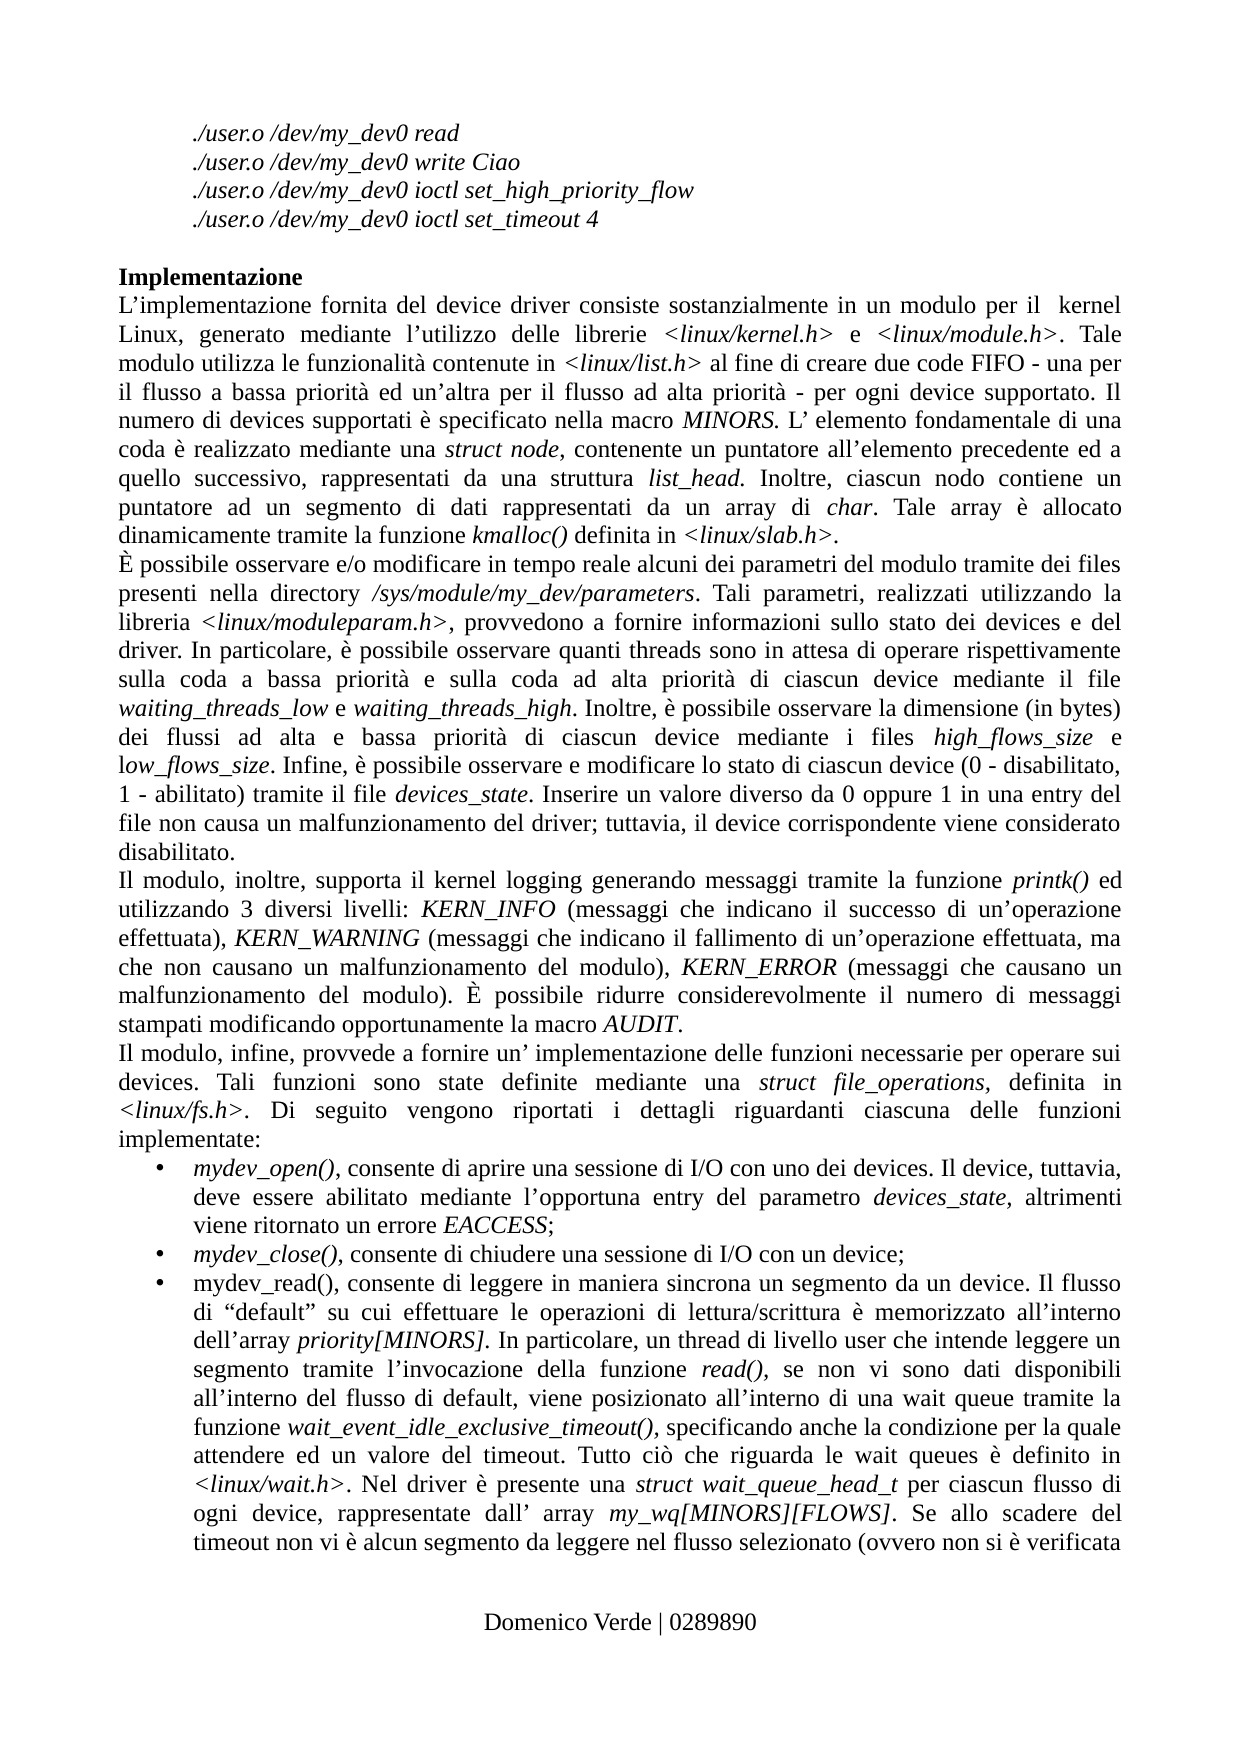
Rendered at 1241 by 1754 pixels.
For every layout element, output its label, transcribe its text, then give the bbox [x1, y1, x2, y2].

list mydev_close(), consente di chiudere una sessione di I/O con un device; [156, 1239, 1122, 1268]
list mydev_open(), consente di aprire una sessione di I/O con uno dei devices. Il device, tuttavia, deve essere abilitato mediante l’opportuna entry del parametro devices_state, altrimenti viene ritornato un errore EACCESS; [156, 1153, 1122, 1239]
text ./user.o /dev/my_dev0 write Ciao [118, 147, 1122, 176]
text ./user.o /dev/my_dev0 ioctl set_timeout 4 [118, 204, 1122, 233]
text ./user.o /dev/my_dev0 read [118, 118, 1122, 147]
list mydev_read(), consente di leggere in maniera sincrona un segmento da un device. Il flusso di “default” su cui effettuare le operazioni di lettura/scrittura è memorizzato all’interno dell’array priority[MINORS]. In particolare, un thread di livello user che intende leggere un segmento tramite l’invocazione della funzione read(), se non vi sono dati disponibili all’interno del flusso di default, viene posizionato all’interno di una wait queue tramite la funzione wait_event_idle_exclusive_timeout(), specificando anche la condizione per la quale attendere ed un valore del timeout. Tutto ciò che riguarda le wait queues è definito in <linux/wait.h>. Nel driver è presente una struct wait_queue_head_t per ciascun flusso di ogni device, rappresentate dall’ array my_wq[MINORS][FLOWS]. Se allo scadere del timeout non vi è alcun segmento da leggere nel flusso selezionato (ovvero non si è verificata [156, 1268, 1122, 1556]
text Il modulo, inoltre, supporta il kernel logging generando messaggi tramite la funzione printk() ed utilizzando 3 diversi livelli: KERN_INFO (messaggi che indicano il successo di un’operazione effettuata), KERN_WARNING (messaggi che indicano il fallimento di un’operazione effettuata, ma che non causano un malfunzionamento del modulo), KERN_ERROR (messaggi che causano un malfunzionamento del modulo). È possibile ridurre considerevolmente il numero di messaggi stampati modificando opportunamente la macro AUDIT. [118, 866, 1122, 1038]
text L’implementazione fornita del device driver consiste sostanzialmente in un modulo per il kernel Linux, generato mediante l’utilizzo delle librerie <linux/kernel.h> e <linux/module.h>. Tale modulo utilizza le funzionalità contenute in <linux/list.h> al fine di creare due code FIFO - una per il flusso a bassa priorità ed un’altra per il flusso ad alta priorità - per ogni device supportato. Il numero di devices supportati è specificato nella macro MINORS. L’ elemento fondamentale di una coda è realizzato mediante una struct node, contenente un puntatore all’elemento precedente ed a quello successivo, rappresentati da una struttura list_head. Inoltre, ciascun nodo contiene un puntatore ad un segmento di dati rappresentati da un array di char. Tale array è allocato dinamicamente tramite la funzione kmalloc() definita in <linux/slab.h>. [118, 291, 1122, 549]
text Il modulo, infine, provvede a fornire un’ implementazione delle funzioni necessarie per operare sui devices. Tali funzioni sono state definite mediante una struct file_operations, definita in <linux/fs.h>. Di seguito vengono riportati i dettagli riguardanti ciascuna delle funzioni implementate: [118, 1038, 1122, 1153]
text Implementazione [118, 262, 1122, 291]
text ./user.o /dev/my_dev0 ioctl set_high_priority_flow [118, 176, 1122, 204]
text È possibile osservare e/o modificare in tempo reale alcuni dei parametri del modulo tramite dei files presenti nella directory /sys/module/my_dev/parameters. Tali parametri, realizzati utilizzando la libreria <linux/moduleparam.h>, provvedono a fornire informazioni sullo stato dei devices e del driver. In particolare, è possibile osservare quanti threads sono in attesa di operare rispettivamente sulla coda a bassa priorità e sulla coda ad alta priorità di ciascun device mediante il file waiting_threads_low e waiting_threads_high. Inoltre, è possibile osservare la dimensione (in bytes) dei flussi ad alta e bassa priorità di ciascun device mediante i files high_flows_size e low_flows_size. Infine, è possibile osservare e modificare lo stato di ciascun device (0 - disabilitato, 1 - abilitato) tramite il file devices_state. Inserire un valore diverso da 0 oppure 1 in una entry del file non causa un malfunzionamento del driver; tuttavia, il device corrispondente viene considerato disabilitato. [118, 549, 1122, 866]
